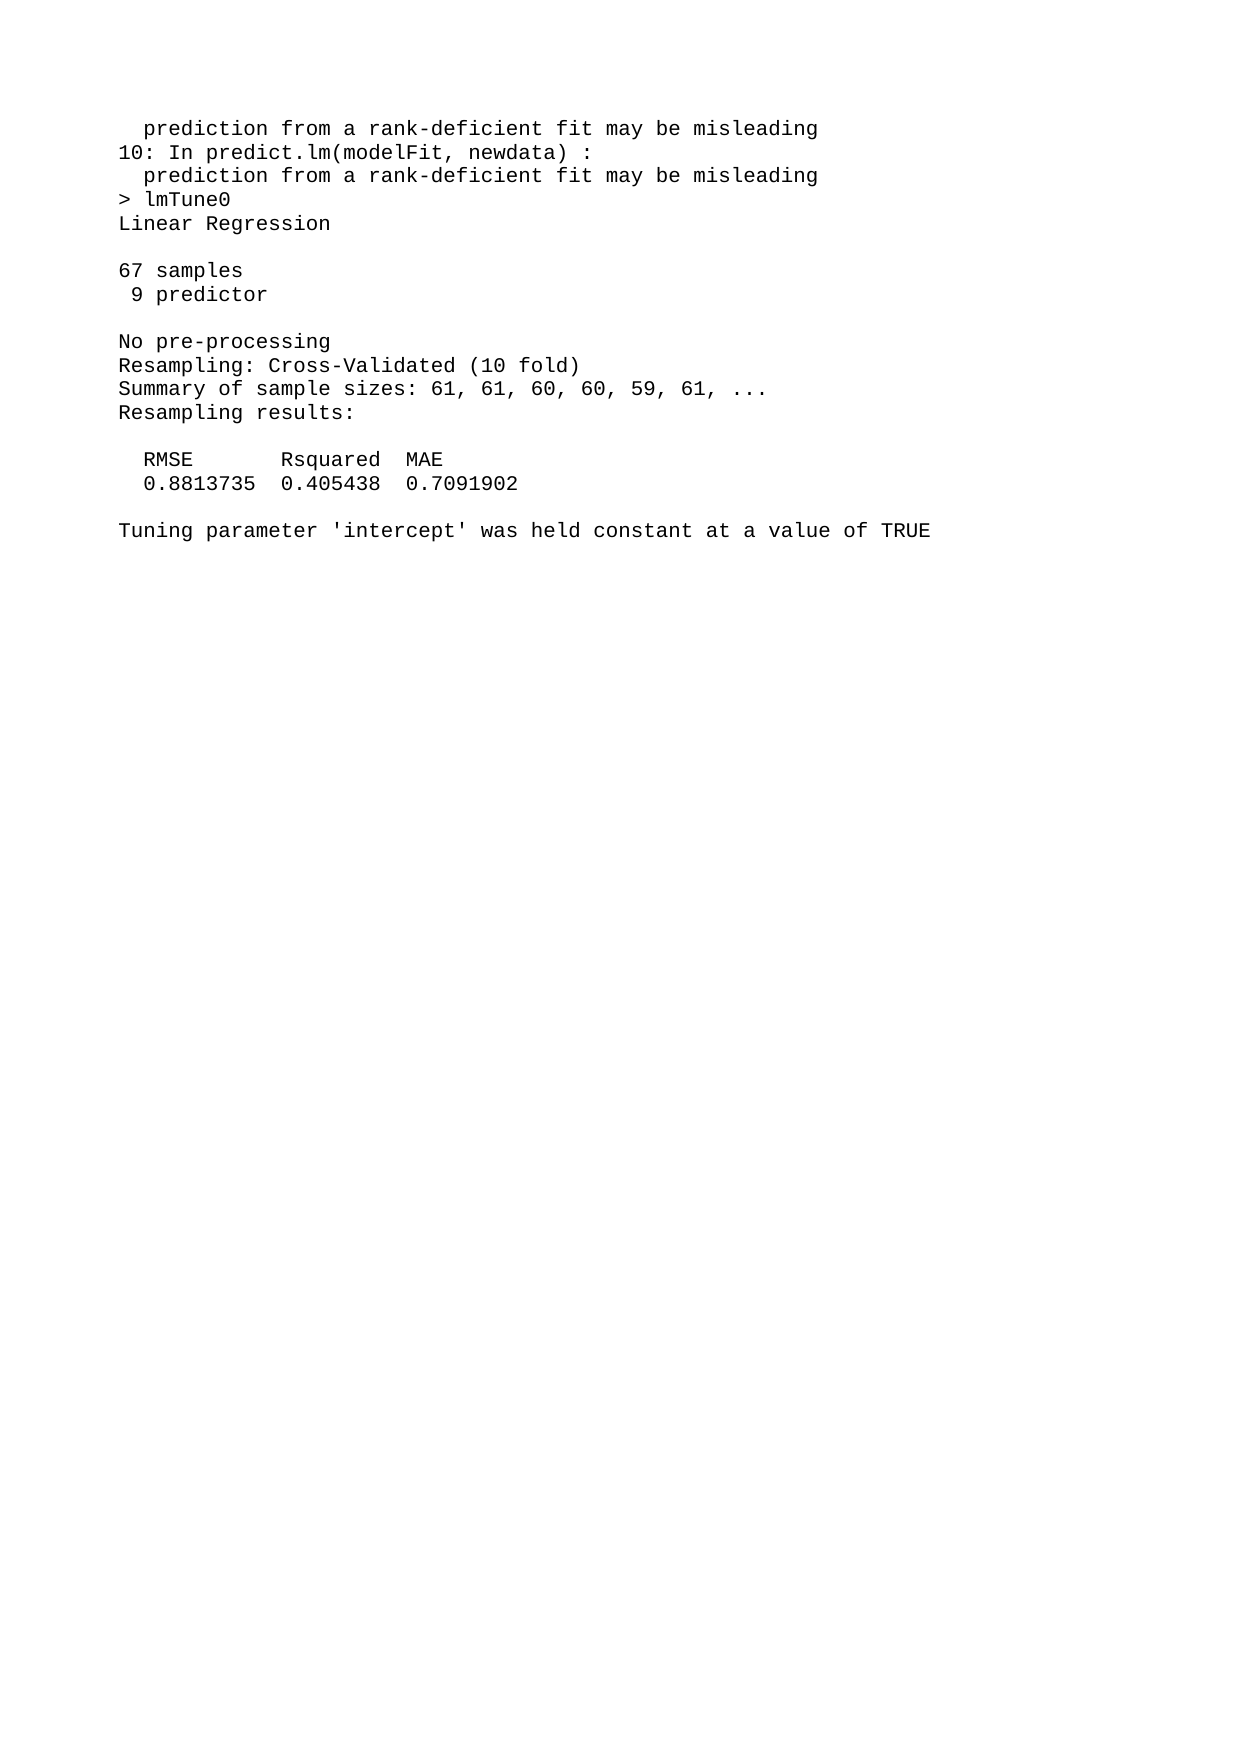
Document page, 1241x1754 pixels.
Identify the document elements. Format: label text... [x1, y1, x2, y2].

text 0.8813735 0.405438 0.7091902 [118, 473, 1122, 496]
text No pre-processing [118, 331, 1122, 354]
text prediction from a rank-deficient fit may be misleading [118, 118, 1122, 142]
text Linear Regression [118, 213, 1122, 236]
text RMSE Rsquared MAE [118, 449, 1122, 473]
text Summary of sample sizes: 61, 61, 60, 60, 59, 61, ... [118, 378, 1122, 402]
text 9 predictor [118, 284, 1122, 307]
text prediction from a rank-deficient fit may be misleading [118, 165, 1122, 189]
text 67 samples [118, 260, 1122, 284]
text 10: In predict.lm(modelFit, newdata) : [118, 142, 1122, 165]
text Resampling: Cross-Validated (10 fold) [118, 354, 1122, 378]
text > lmTune0 [118, 189, 1122, 213]
text Tuning parameter 'intercept' was held constant at a value of TRUE [118, 520, 1122, 544]
text Resampling results: [118, 402, 1122, 426]
